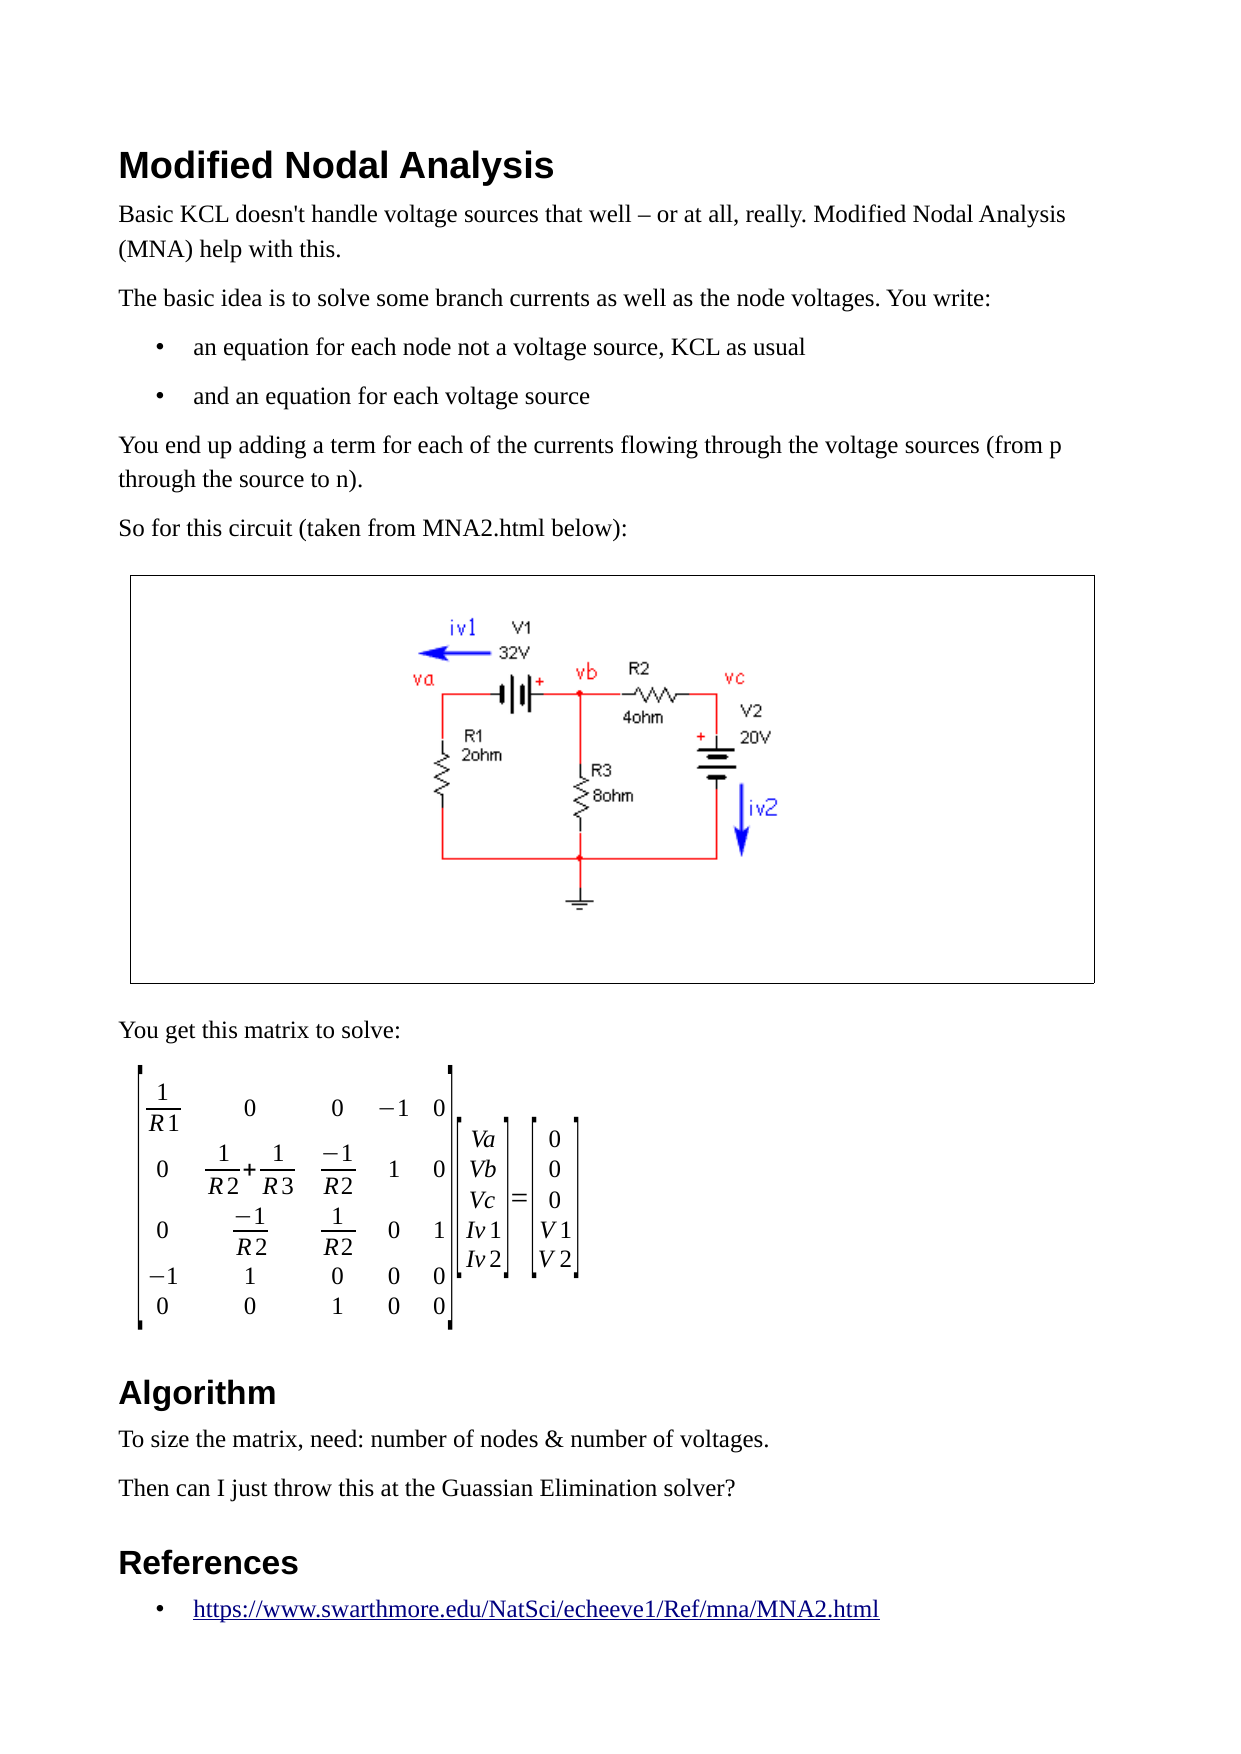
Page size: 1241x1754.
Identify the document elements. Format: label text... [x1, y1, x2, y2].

list https://www.swarthmore.edu/NatSci/echeeve1/Ref/mna/MNA2.html [156, 1594, 1122, 1623]
text Basic KCL doesn't handle voltage sources that well – or at all, really. Modified Nodal Analysis (MNA) help with this. [118, 199, 1122, 262]
subtitle Algorithm [118, 1373, 1122, 1411]
list an equation for each node not a voltage source, KCL as usual [156, 332, 1122, 361]
text You end up adding a term for each of the currents flowing through the voltage sources (from p through the source to n). [118, 430, 1122, 493]
picture [345, 598, 821, 954]
text To size the matrix, need: number of nodes & number of voltages. [118, 1424, 1122, 1453]
text Then can I just throw this at the Guassian Elimination solver? [118, 1473, 1122, 1502]
text You get this matrix to solve: [118, 1016, 1122, 1044]
text So for this circuit (taken from MNA2.html below): [118, 513, 1122, 542]
subtitle Modified Nodal Analysis [118, 143, 1122, 187]
text The basic idea is to solve some branch currents as well as the node voltages. You write: [118, 283, 1122, 312]
subtitle References [118, 1543, 1122, 1581]
list and an equation for each voltage source [156, 381, 1122, 410]
